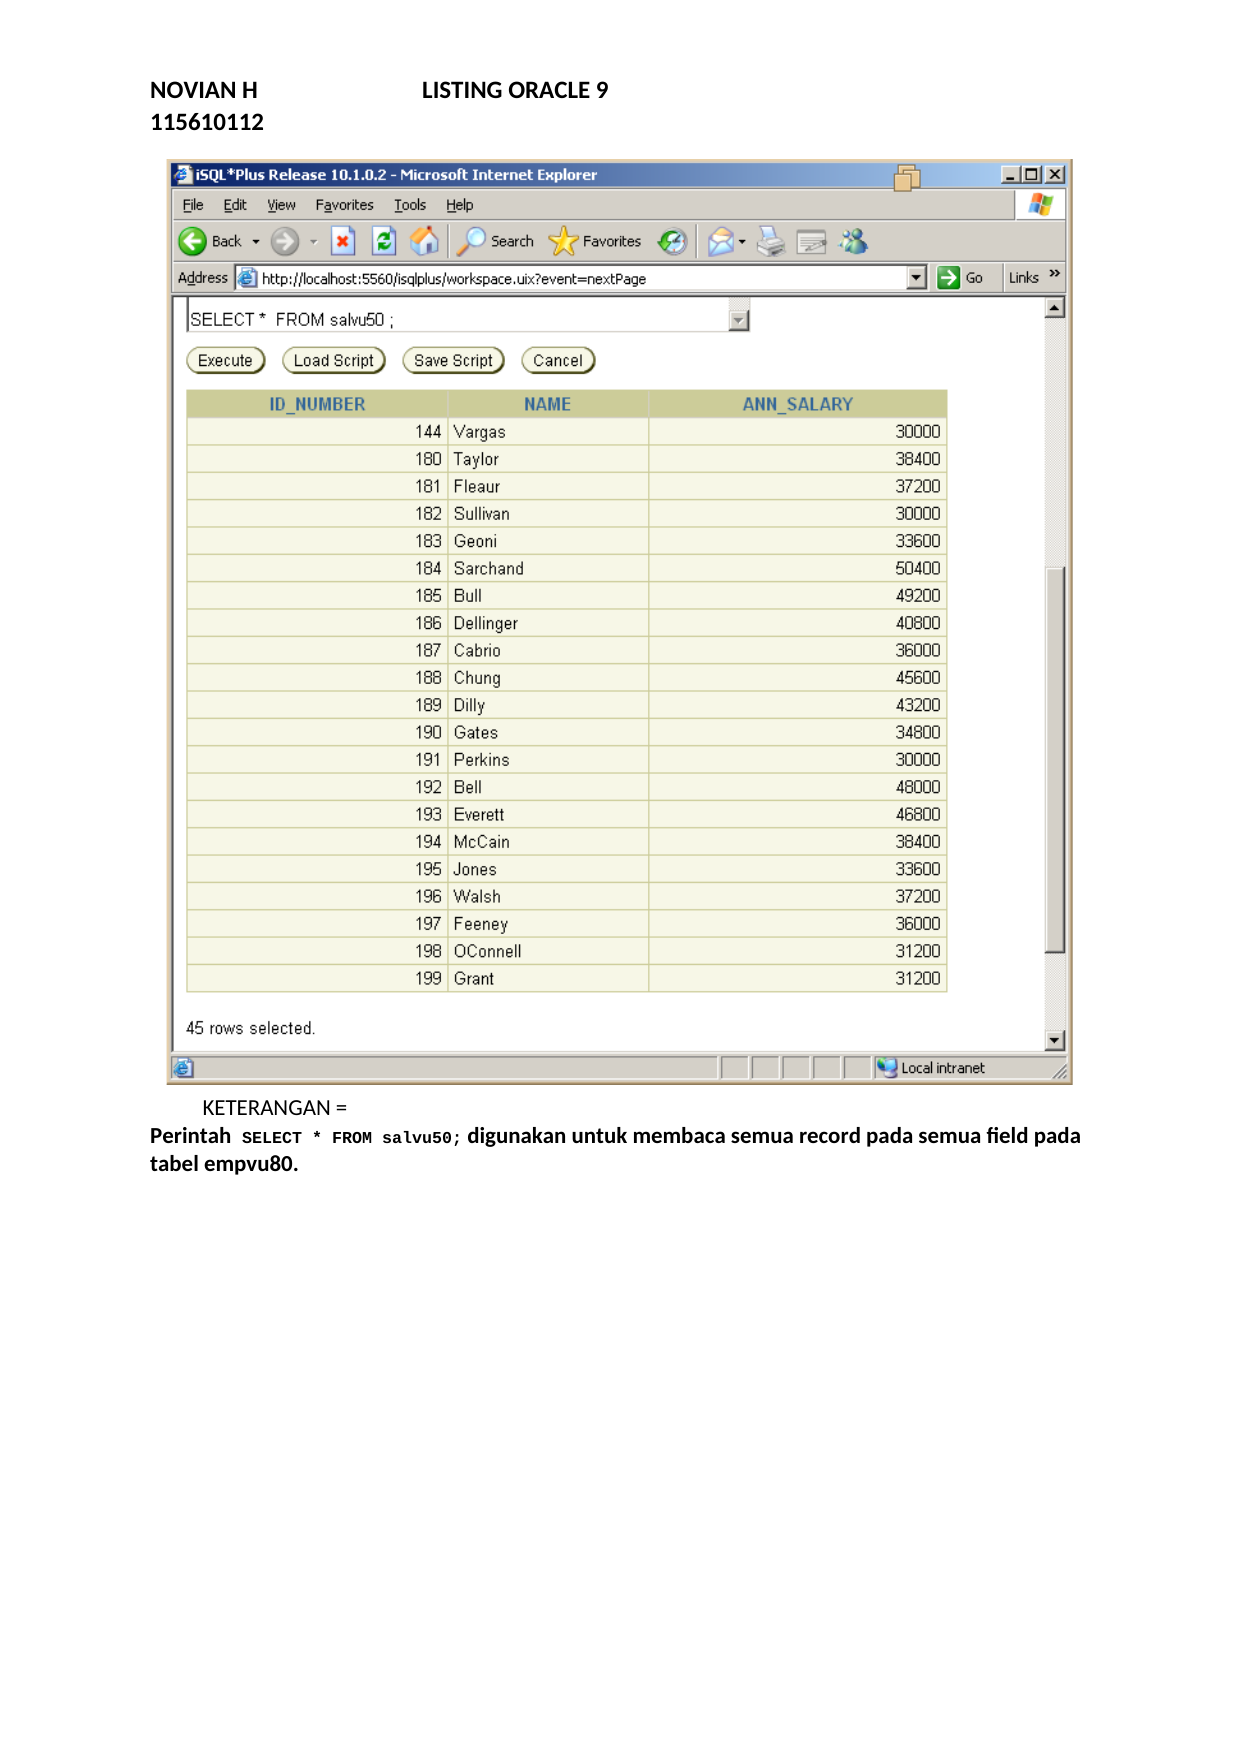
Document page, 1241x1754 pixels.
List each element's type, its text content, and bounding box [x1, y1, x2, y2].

text KETERANGAN = [202, 1093, 1090, 1121]
text Perintah SELECT * FROM salvu50; digunakan untuk membaca semua record pada semua field pada tabel empvu80. [150, 1121, 1090, 1177]
picture [166, 159, 1073, 1085]
